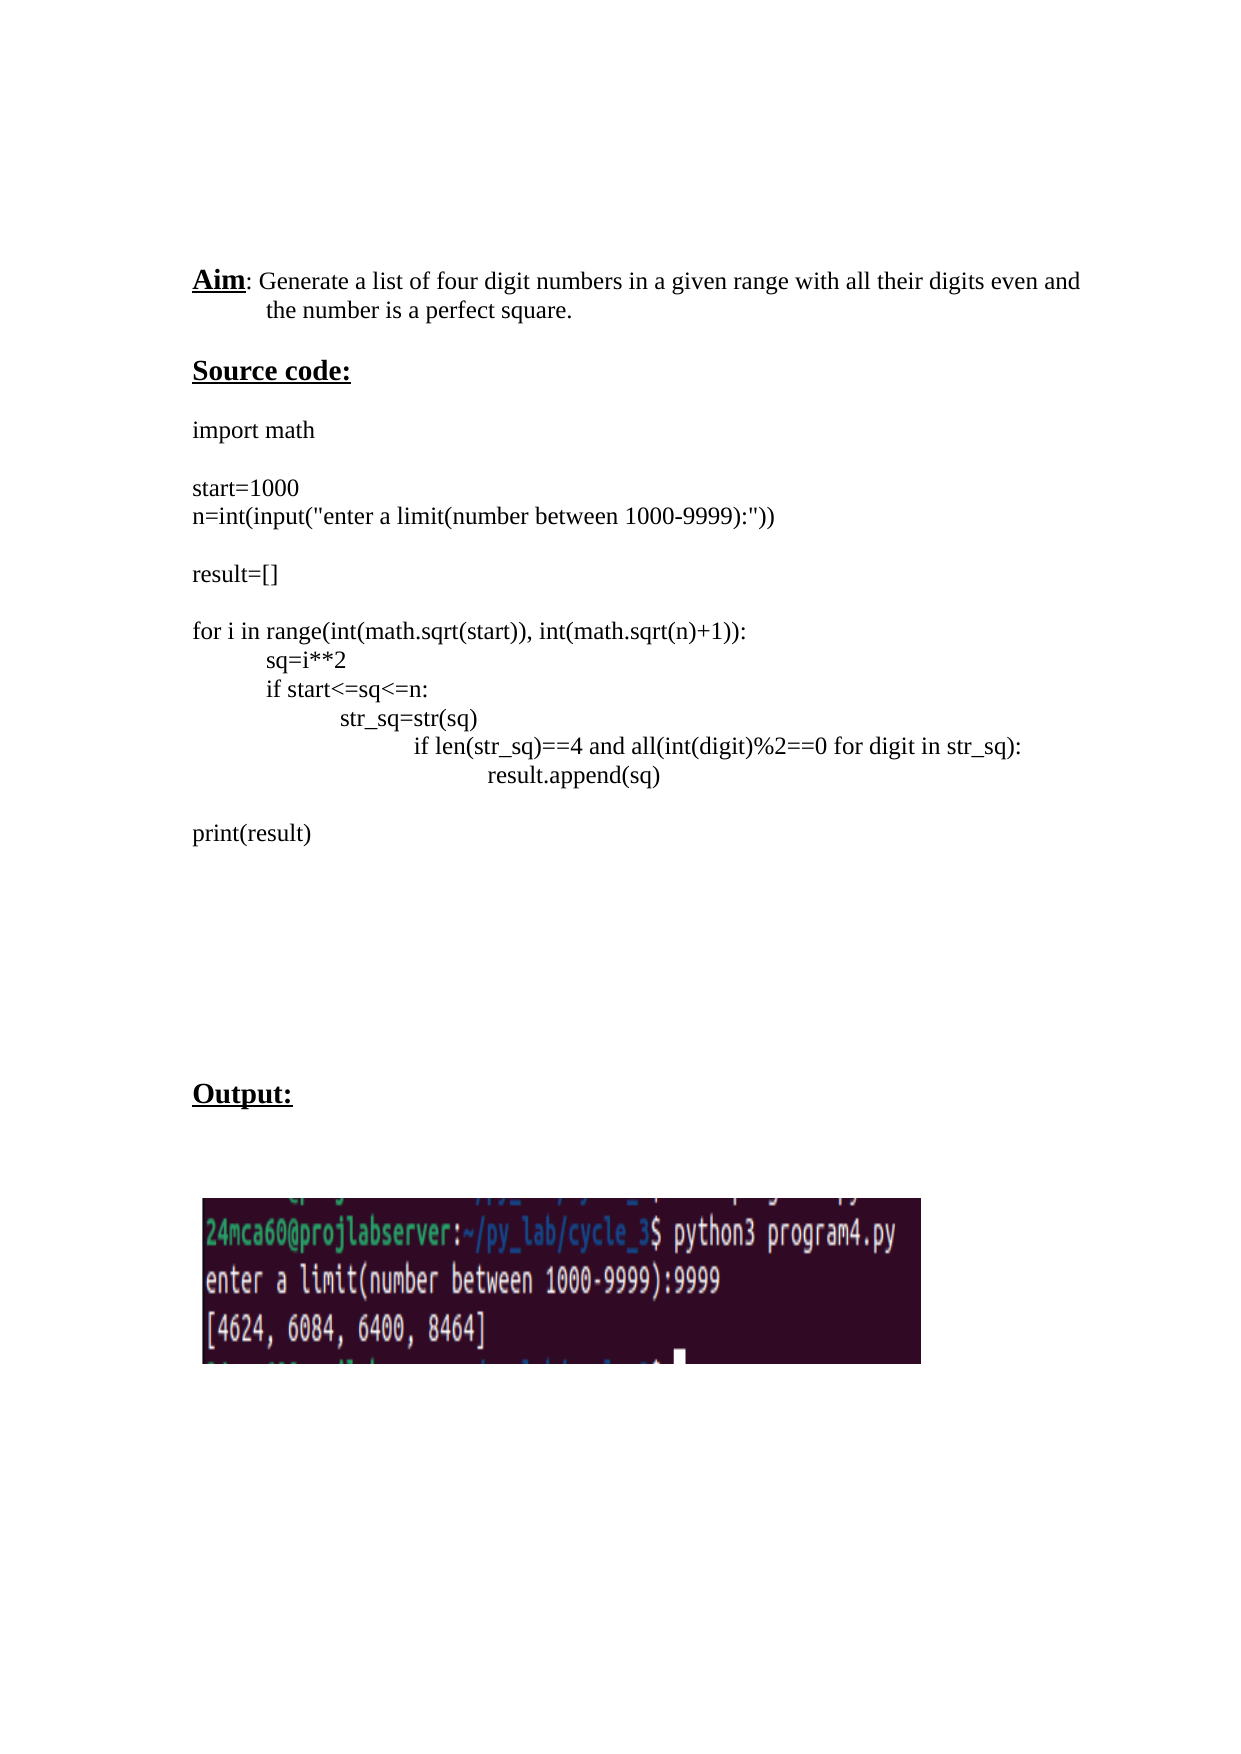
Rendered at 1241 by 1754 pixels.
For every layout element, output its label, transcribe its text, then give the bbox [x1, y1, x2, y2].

text Source code: [118, 353, 1122, 386]
text result=[] [118, 559, 1122, 588]
text start=1000 [118, 473, 1122, 501]
text Output: [118, 1076, 1122, 1110]
picture [202, 1198, 921, 1364]
text str_sq=str(sq) [118, 703, 1122, 731]
text import math [118, 415, 1122, 444]
text if start<=sq<=n: [118, 674, 1122, 703]
text for i in range(int(math.sqrt(start)), int(math.sqrt(n)+1)): [118, 616, 1122, 645]
text print(result) [118, 818, 1122, 846]
text sq=i**2 [118, 645, 1122, 674]
text n=int(input("enter a limit(number between 1000-9999):")) [118, 501, 1122, 530]
text if len(str_sq)==4 and all(int(digit)%2==0 for digit in str_sq): [118, 731, 1122, 760]
text the number is a perfect square. [118, 295, 1122, 324]
text result.append(sq) [118, 760, 1122, 789]
text Aim: Generate a list of four digit numbers in a given range with all their digits even and [118, 262, 1122, 295]
